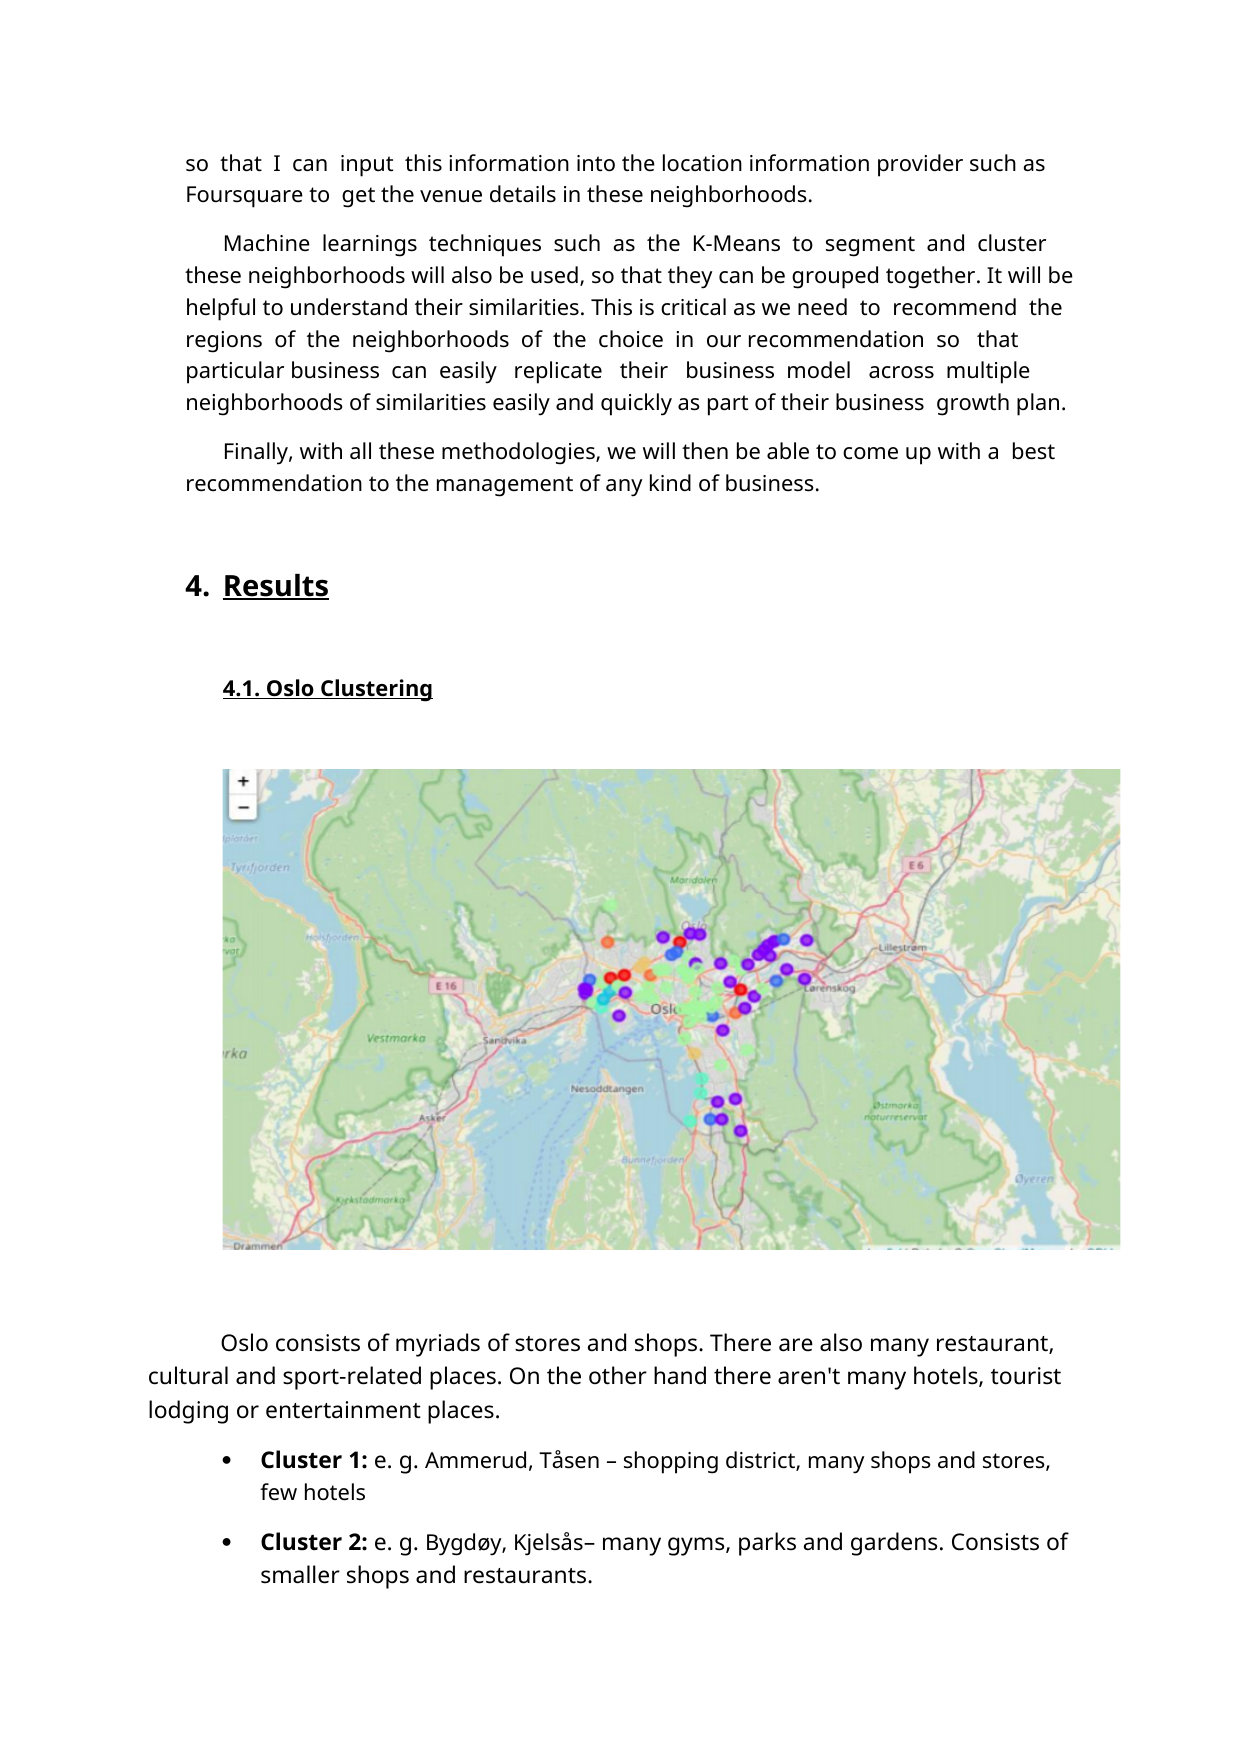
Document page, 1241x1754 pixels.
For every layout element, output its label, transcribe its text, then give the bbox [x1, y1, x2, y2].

list Cluster 2: e. g. Bygdøy, Kjelsås– many gyms, parks and gardens. Consists of smaller shops and restaurants. [223, 1526, 1093, 1590]
list Cluster 1: e. g. Ammerud, Tåsen – shopping district, many shops and stores, few hotels [223, 1444, 1093, 1507]
list Results [185, 565, 1093, 604]
list Oslo consists of myriads of stores and shops. There are also many restaurant, cultural and sport-related places. On the other hand there aren't many hotels, tourist lodging or entertainment places. [148, 1327, 1093, 1425]
text Machine learnings techniques such as the K-Means to segment and cluster these neighborhoods will also be used, so that they can be grouped together. It will be helpful to understand their similarities. This is critical as we need to recommend the regions of the neighborhoods of the choice in our recommendation so that particular business can easily replicate their business model across multiple neighborhoods of similarities easily and quickly as part of their business growth plan. [185, 228, 1093, 417]
text Finally, with all these methodologies, we will then be able to come up with a best recommendation to the management of any kind of business. [185, 436, 1093, 498]
list 4.1. Oslo Clustering [223, 672, 1093, 702]
text so that I can input this information into the location information provider such as Foursquare to get the venue details in these neighborhoods. [185, 148, 1093, 209]
